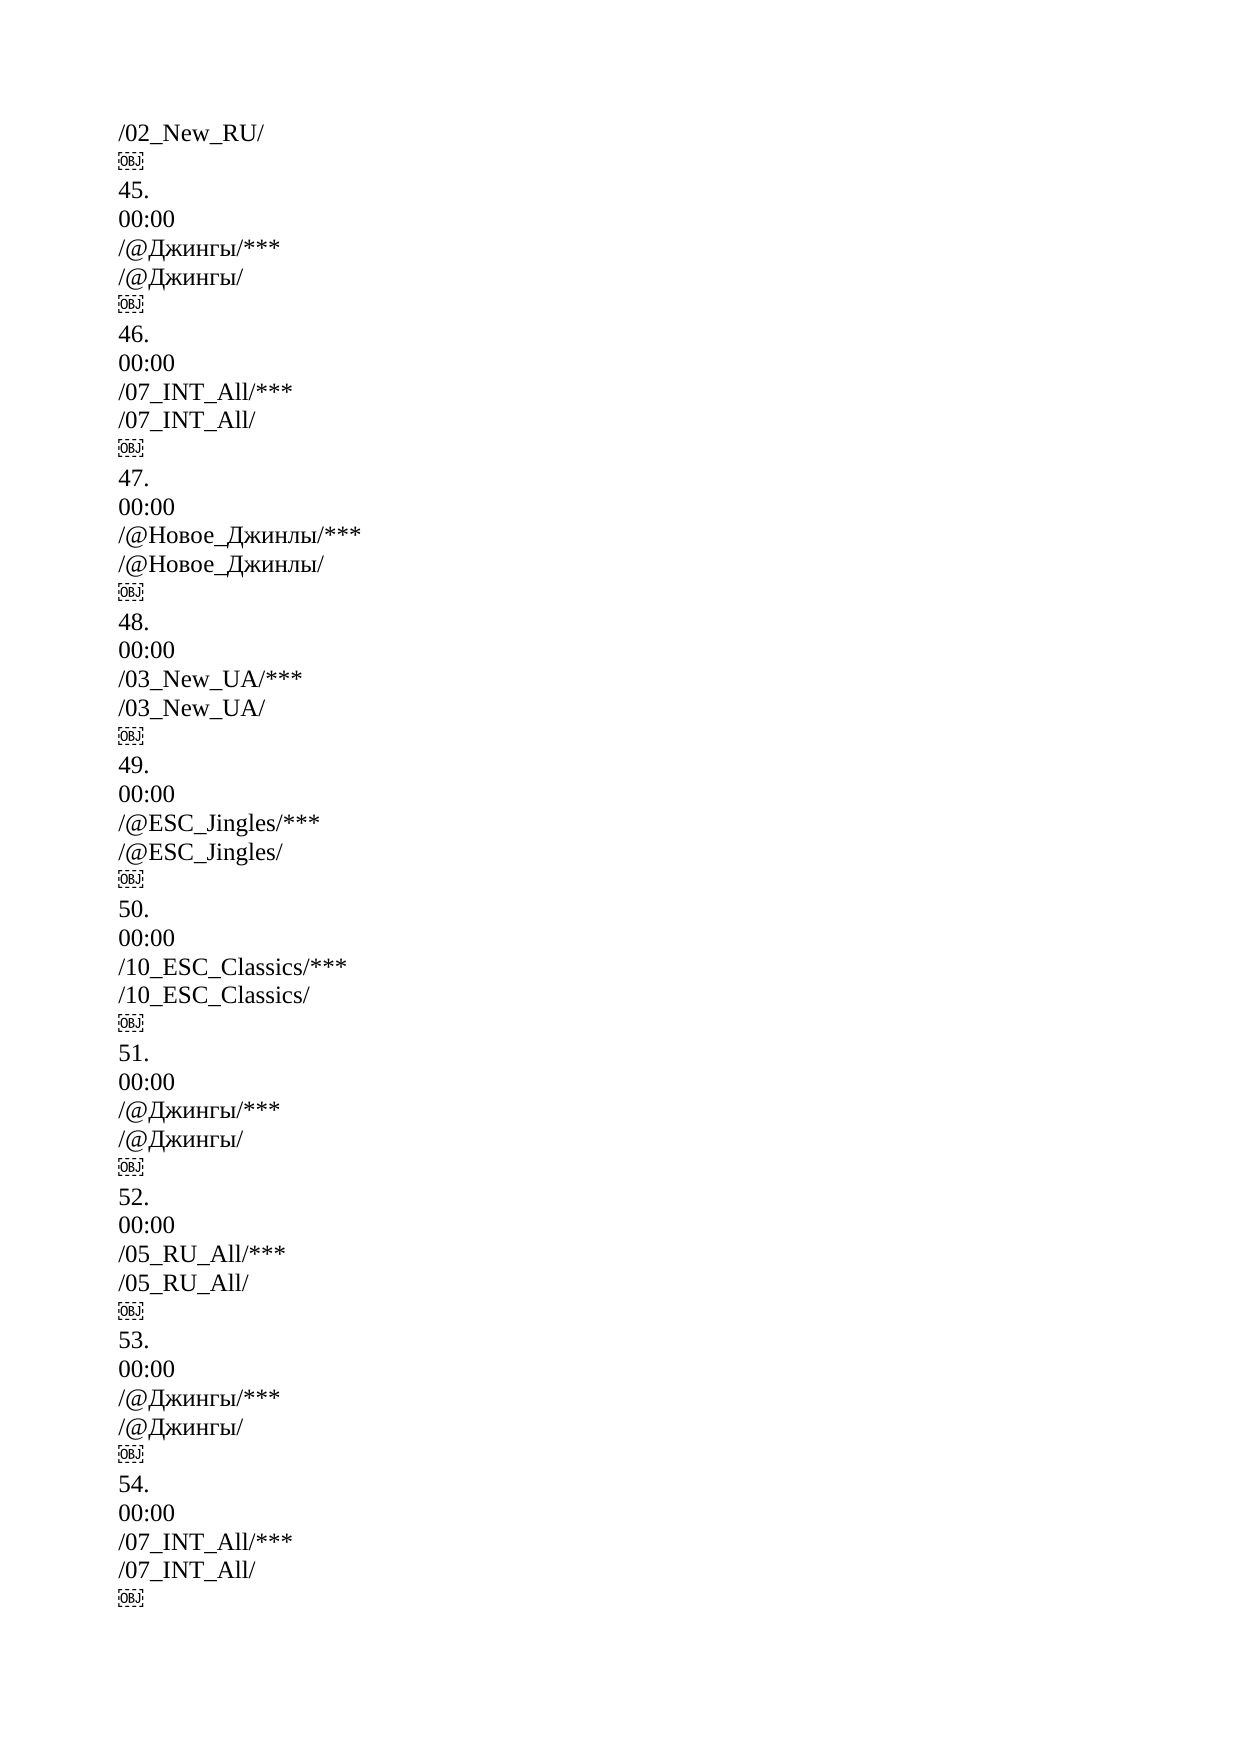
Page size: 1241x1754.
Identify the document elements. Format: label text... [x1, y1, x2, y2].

text 52. [118, 1182, 1122, 1211]
text 00:00 [118, 1067, 1122, 1096]
text ￼ [118, 722, 1122, 751]
text /@Джингы/*** [118, 1096, 1122, 1124]
text /03_New_UA/*** [118, 664, 1122, 693]
text 50. [118, 894, 1122, 923]
text /02_New_RU/ [118, 118, 1122, 147]
text 00:00 [118, 923, 1122, 952]
text ￼ [118, 434, 1122, 463]
text /07_INT_All/ [118, 1556, 1122, 1584]
text /@Джингы/ [118, 1412, 1122, 1441]
text 00:00 [118, 204, 1122, 233]
text 00:00 [118, 636, 1122, 664]
text 46. [118, 319, 1122, 348]
text /10_ESC_Classics/*** [118, 952, 1122, 981]
text 00:00 [118, 1498, 1122, 1527]
text 00:00 [118, 1354, 1122, 1383]
text ￼ [118, 1441, 1122, 1469]
text /@Джингы/ [118, 262, 1122, 291]
text /07_INT_All/*** [118, 377, 1122, 406]
text /@Новое_Джинлы/ [118, 549, 1122, 578]
text ￼ [118, 1297, 1122, 1326]
text ￼ [118, 1584, 1122, 1613]
text 53. [118, 1326, 1122, 1354]
text /07_INT_All/*** [118, 1527, 1122, 1556]
text ￼ [118, 1009, 1122, 1038]
text /@Новое_Джинлы/*** [118, 521, 1122, 549]
text 00:00 [118, 348, 1122, 377]
text 48. [118, 607, 1122, 636]
text 51. [118, 1038, 1122, 1067]
text 00:00 [118, 1211, 1122, 1239]
text 54. [118, 1469, 1122, 1498]
text /@Джингы/*** [118, 1383, 1122, 1412]
text 00:00 [118, 779, 1122, 808]
text ￼ [118, 578, 1122, 607]
text ￼ [118, 147, 1122, 176]
text /05_RU_All/ [118, 1268, 1122, 1297]
text /10_ESC_Classics/ [118, 981, 1122, 1009]
text 49. [118, 751, 1122, 779]
text /07_INT_All/ [118, 406, 1122, 434]
text 45. [118, 176, 1122, 204]
text ￼ [118, 1153, 1122, 1182]
text /@Джингы/*** [118, 233, 1122, 262]
text 47. [118, 463, 1122, 492]
text /@ESC_Jingles/ [118, 837, 1122, 866]
text ￼ [118, 291, 1122, 319]
text ￼ [118, 866, 1122, 894]
text 00:00 [118, 492, 1122, 521]
text /05_RU_All/*** [118, 1239, 1122, 1268]
text /@Джингы/ [118, 1124, 1122, 1153]
text /03_New_UA/ [118, 693, 1122, 722]
text /@ESC_Jingles/*** [118, 808, 1122, 837]
